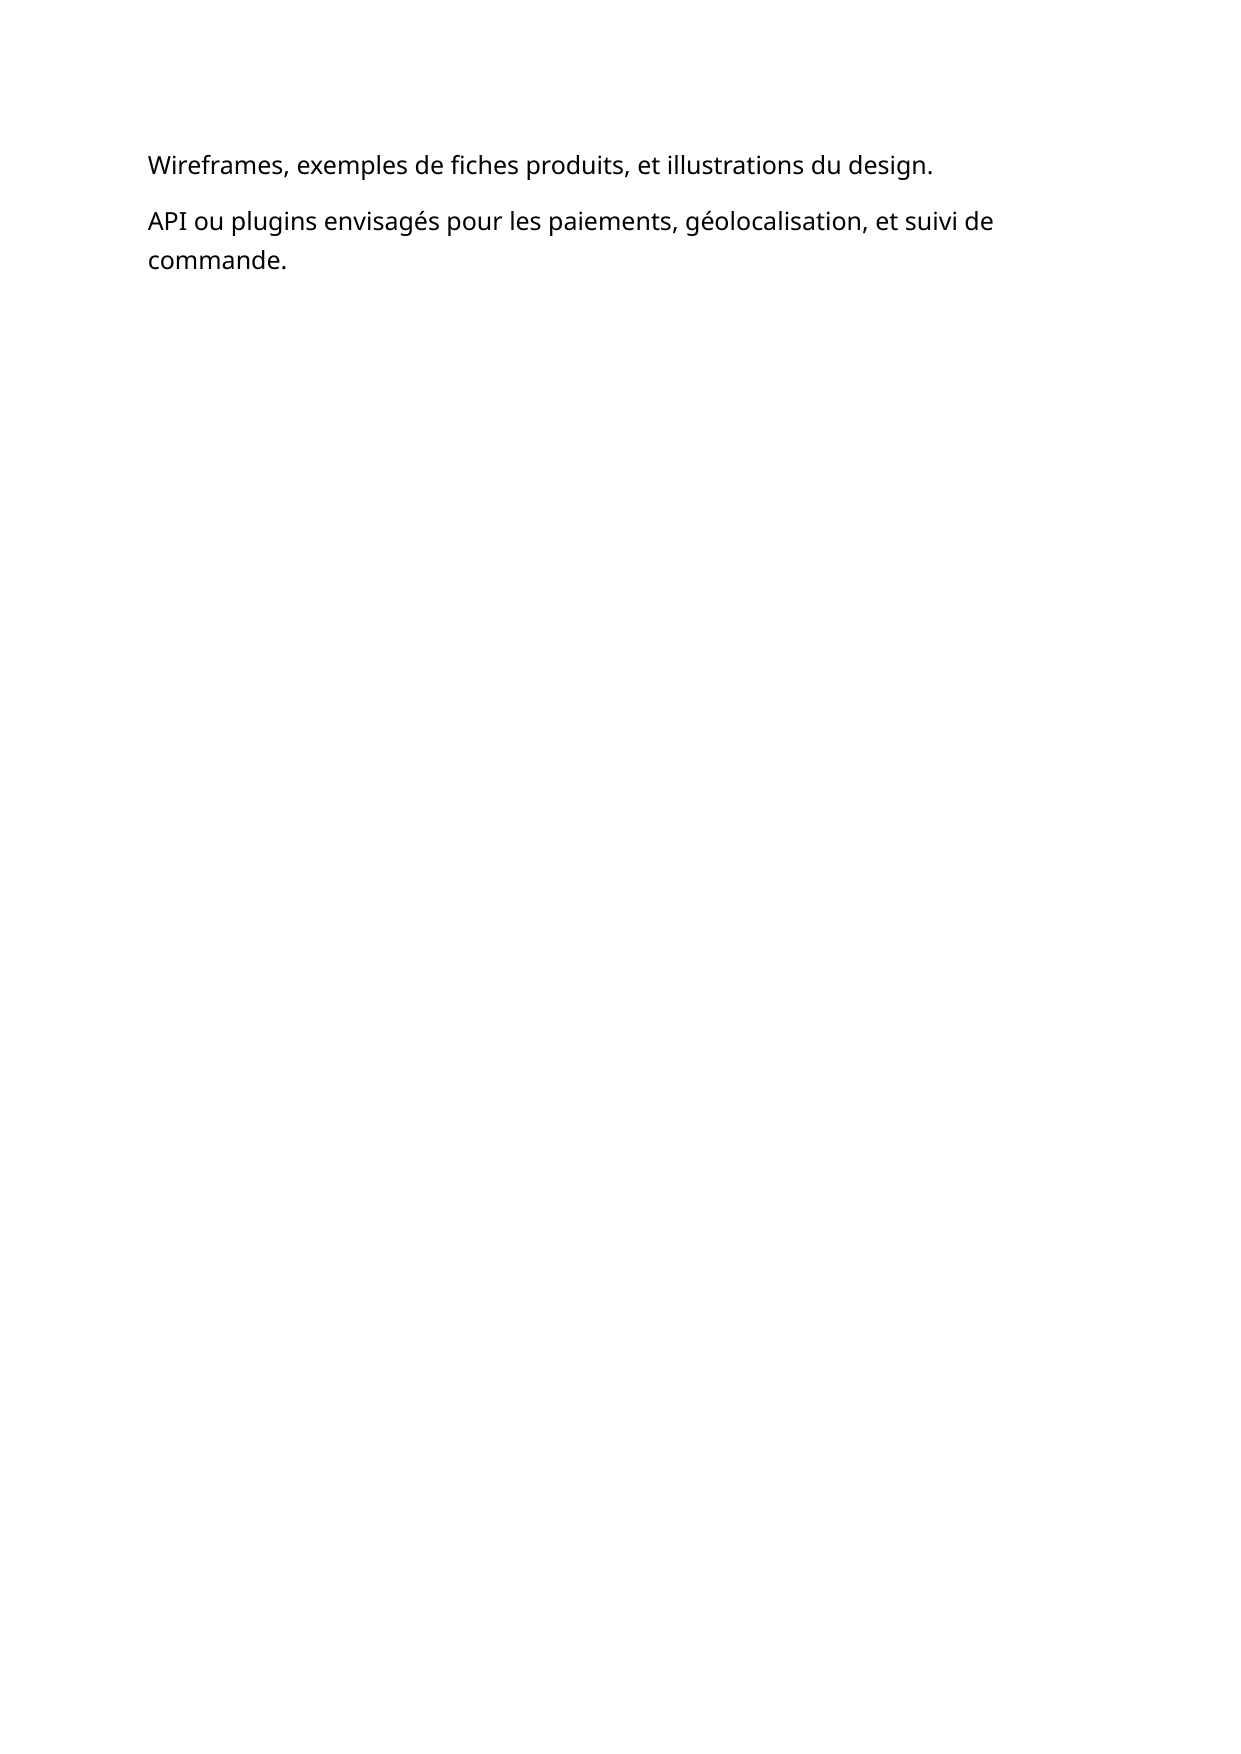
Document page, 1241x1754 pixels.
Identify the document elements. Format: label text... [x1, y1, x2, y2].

text API ou plugins envisagés pour les paiements, géolocalisation, et suivi de commande. [148, 203, 1093, 277]
text Wireframes, exemples de fiches produits, et illustrations du design. [148, 148, 1093, 182]
